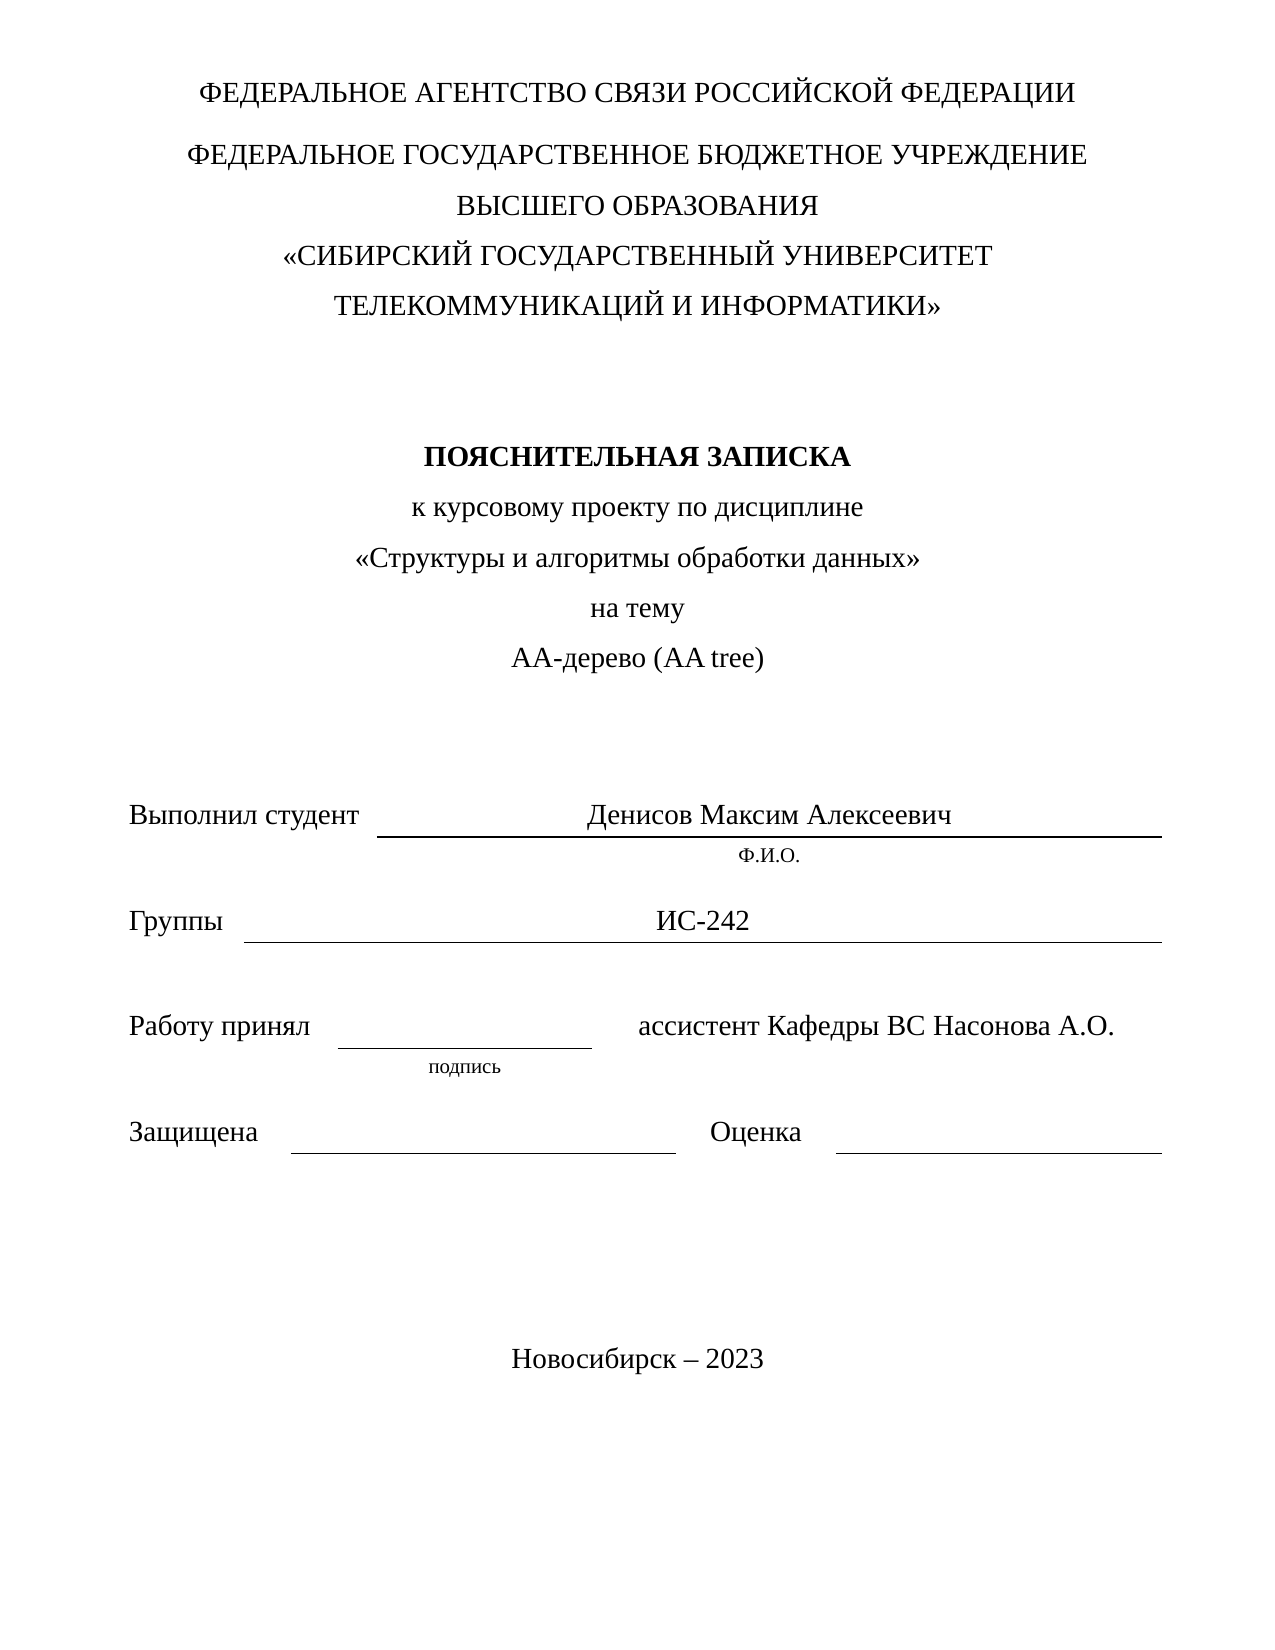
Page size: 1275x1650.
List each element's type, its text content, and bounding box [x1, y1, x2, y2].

table_cell Ф.И.О. [377, 838, 1162, 873]
table_cell [244, 943, 1162, 978]
text ФЕДЕРАЛЬНОЕ АГЕНТСТВО СВЯЗИ РОССИЙСКОЙ ФЕДЕРАЦИИ [118, 75, 1157, 108]
text ВЫСШЕГО ОБРАЗОВАНИЯ [118, 188, 1157, 221]
table_cell подпись [338, 1049, 592, 1084]
table_cell [123, 1048, 338, 1084]
text к курсовому проекту по дисциплине [118, 489, 1157, 523]
table_header ассистент Кафедры ВС Насонова А.О. [592, 1003, 1162, 1048]
text ФЕДЕРАЛЬНОЕ ГОСУДАРСТВЕННОЕ БЮДЖЕТНОЕ УЧРЕЖДЕНИЕ [118, 137, 1157, 171]
table_header Денисов Максим Алексеевич [377, 791, 1162, 836]
text на тему [118, 590, 1157, 624]
text «СИБИРСКИЙ ГОСУДАРСТВЕННЫЙ УНИВЕРСИТЕТ ТЕЛЕКОММУНИКАЦИЙ И ИНФОРМАТИКИ» [118, 238, 1157, 322]
table_header [291, 1108, 676, 1153]
table_cell [592, 1048, 1162, 1084]
table_cell [291, 1154, 676, 1190]
table_header [836, 1108, 1162, 1153]
table_header Выполнил студент [123, 791, 377, 836]
text AA-дерево (AA tree) [118, 640, 1157, 674]
text ПОЯСНИТЕЛЬНАЯ ЗАПИСКА [118, 439, 1157, 473]
table_header Защищена [123, 1108, 291, 1153]
table_header Оценка [676, 1108, 836, 1153]
table_header Работу принял [123, 1003, 338, 1048]
table_cell [676, 1153, 836, 1190]
table_cell [836, 1154, 1162, 1190]
text Новосибирск – 2023 [118, 1341, 1157, 1374]
table_header Группы [123, 897, 244, 942]
text «Структуры и алгоритмы обработки данных» [118, 540, 1157, 573]
table_header [338, 1003, 592, 1048]
table_cell [123, 836, 377, 873]
table_cell [123, 942, 244, 978]
table_cell [123, 1153, 291, 1190]
table_header ИС-242 [244, 897, 1162, 942]
